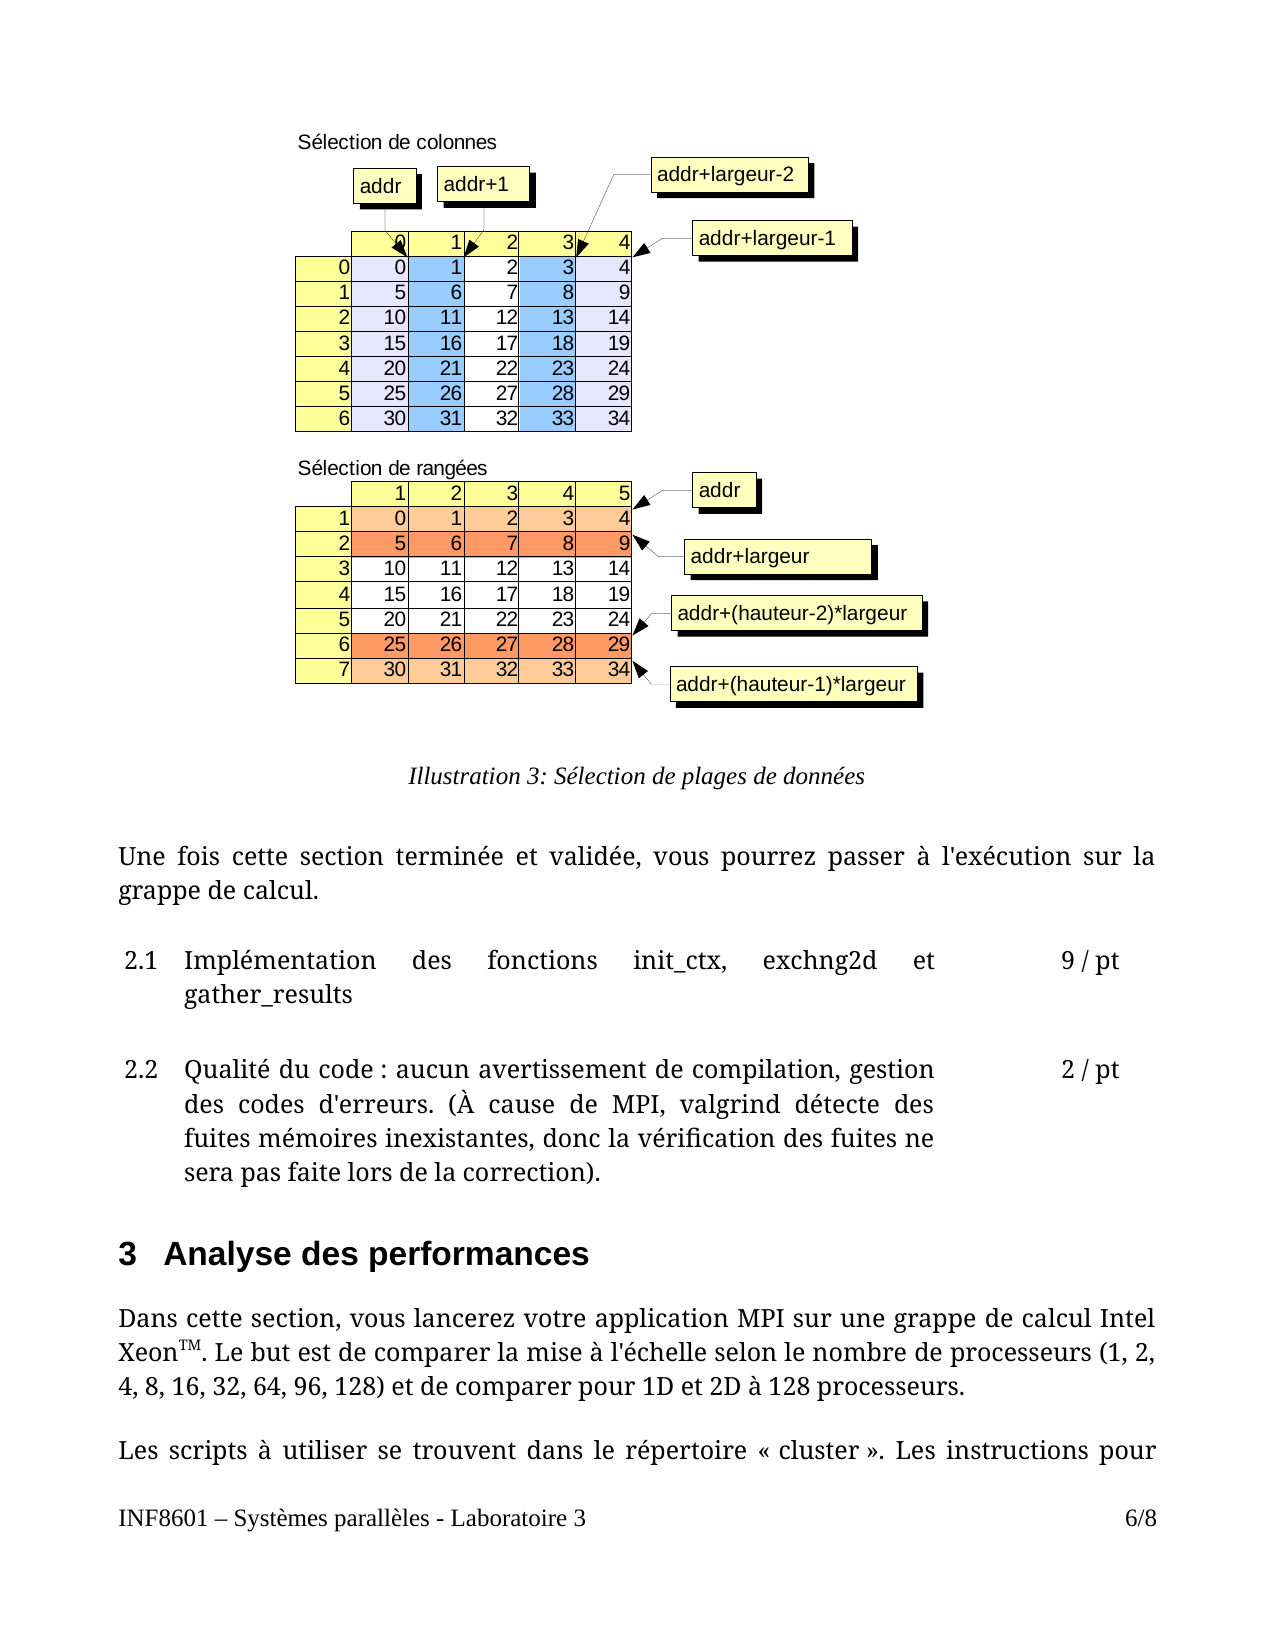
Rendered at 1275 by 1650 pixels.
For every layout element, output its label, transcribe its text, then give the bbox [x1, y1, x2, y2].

table_cell 2 / pt [1049, 1031, 1157, 1209]
subtitle Analyse des performances [118, 1234, 1157, 1273]
table_cell [941, 1031, 1049, 1209]
text Dans cette section, vous lancerez votre application MPI sur une grappe de calcul Intel XeonTM. Le but est de comparer la mise à l'échelle selon le nombre de processeurs (1, 2, 4, 8, 16, 32, 64, 96, 128) et de comparer pour 1D et 2D à 128 processeurs. [118, 1300, 1157, 1402]
table_header 9 / pt [1049, 922, 1157, 1031]
text Illustration 3: Sélection de plages de données [295, 131, 980, 790]
table_header [941, 922, 1049, 1031]
table_cell Qualité du code : aucun avertissement de compilation, gestion des codes d'erreurs. (À cause de MPI, valgrind détecte des fuites mémoires inexistantes, donc la vérification des fuites ne sera pas faite lors de la correction). [118, 1031, 941, 1209]
text Une fois cette section terminée et validée, vous pourrez passer à l'exécution sur la grappe de calcul. [118, 839, 1157, 907]
table_header Implémentation des fonctions init_ctx, exchng2d et gather_results [118, 922, 941, 1031]
text Les scripts à utiliser se trouvent dans le répertoire « cluster ». Les instructions pour [118, 1432, 1157, 1467]
